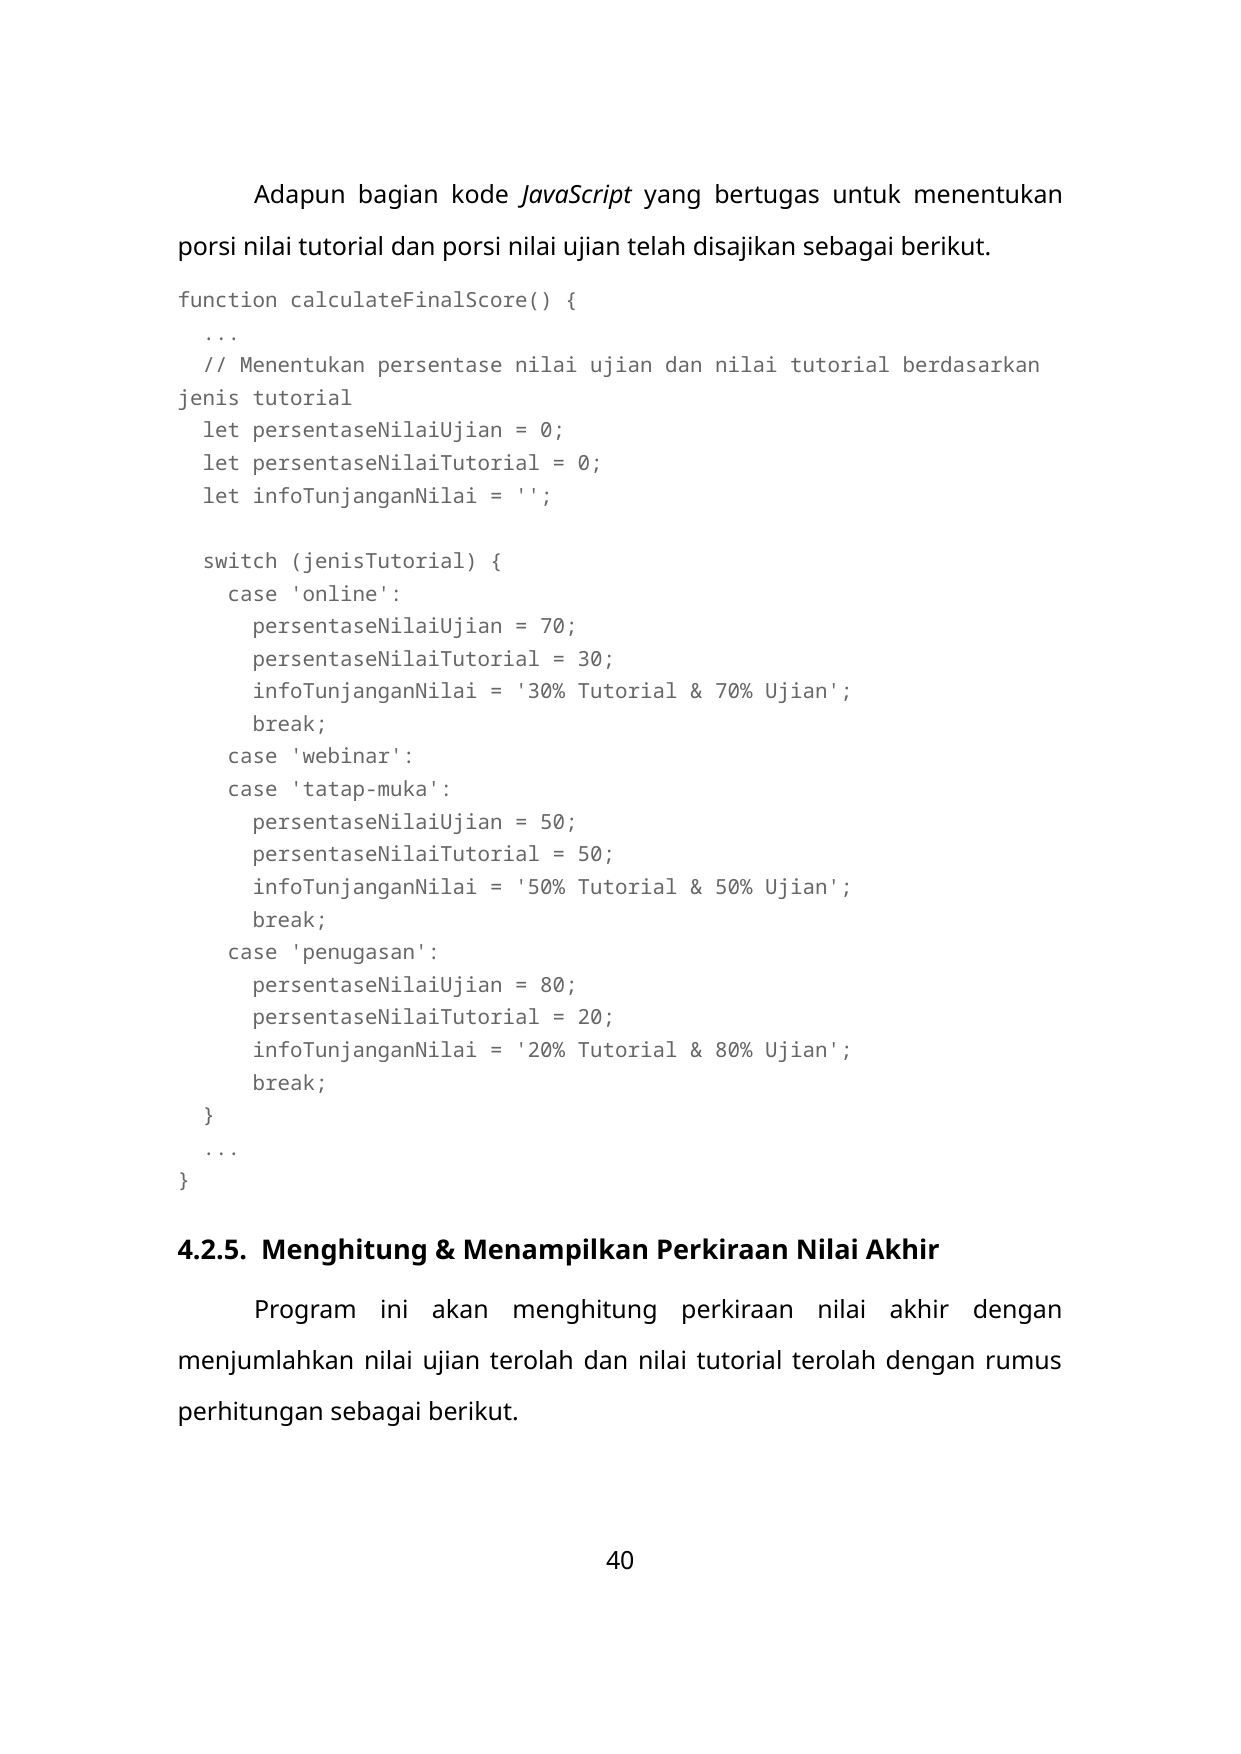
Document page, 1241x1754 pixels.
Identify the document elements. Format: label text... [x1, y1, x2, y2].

text let infoTunjanganNilai = ''; [177, 481, 1063, 509]
text infoTunjanganNilai = '50% Tutorial & 50% Ujian'; [177, 872, 1063, 901]
text let persentaseNilaiTutorial = 0; [177, 448, 1063, 477]
text persentaseNilaiTutorial = 50; [177, 839, 1063, 868]
text persentaseNilaiUjian = 80; [177, 970, 1063, 998]
text Adapun bagian kode JavaScript yang bertugas untuk menentukan porsi nilai tutorial dan porsi nilai ujian telah disajikan sebagai berikut. [177, 177, 1063, 262]
text } [177, 1100, 1063, 1129]
text // Menentukan persentase nilai ujian dan nilai tutorial berdasarkan jenis tutorial [177, 350, 1063, 411]
text case 'online': [177, 579, 1063, 607]
text ... [177, 1133, 1063, 1161]
text } [177, 1166, 1063, 1194]
text function calculateFinalScore() { [177, 285, 1063, 314]
text case 'penugasan': [177, 937, 1063, 966]
text persentaseNilaiUjian = 70; [177, 611, 1063, 640]
text persentaseNilaiTutorial = 30; [177, 644, 1063, 672]
text break; [177, 709, 1063, 737]
subtitle 4.2.5. Menghitung & Menampilkan Perkiraan Nilai Akhir [177, 1231, 1063, 1268]
text persentaseNilaiUjian = 50; [177, 807, 1063, 835]
text persentaseNilaiTutorial = 20; [177, 1002, 1063, 1031]
text case 'tatap-muka': [177, 774, 1063, 803]
text break; [177, 905, 1063, 933]
text case 'webinar': [177, 742, 1063, 770]
text ... [177, 318, 1063, 346]
text infoTunjanganNilai = '30% Tutorial & 70% Ujian'; [177, 676, 1063, 705]
text switch (jenisTutorial) { [177, 546, 1063, 574]
text break; [177, 1068, 1063, 1096]
text Program ini akan menghitung perkiraan nilai akhir dengan menjumlahkan nilai ujian terolah dan nilai tutorial terolah dengan rumus perhitungan sebagai berikut. [177, 1292, 1063, 1428]
text let persentaseNilaiUjian = 0; [177, 416, 1063, 444]
text infoTunjanganNilai = '20% Tutorial & 80% Ujian'; [177, 1035, 1063, 1063]
